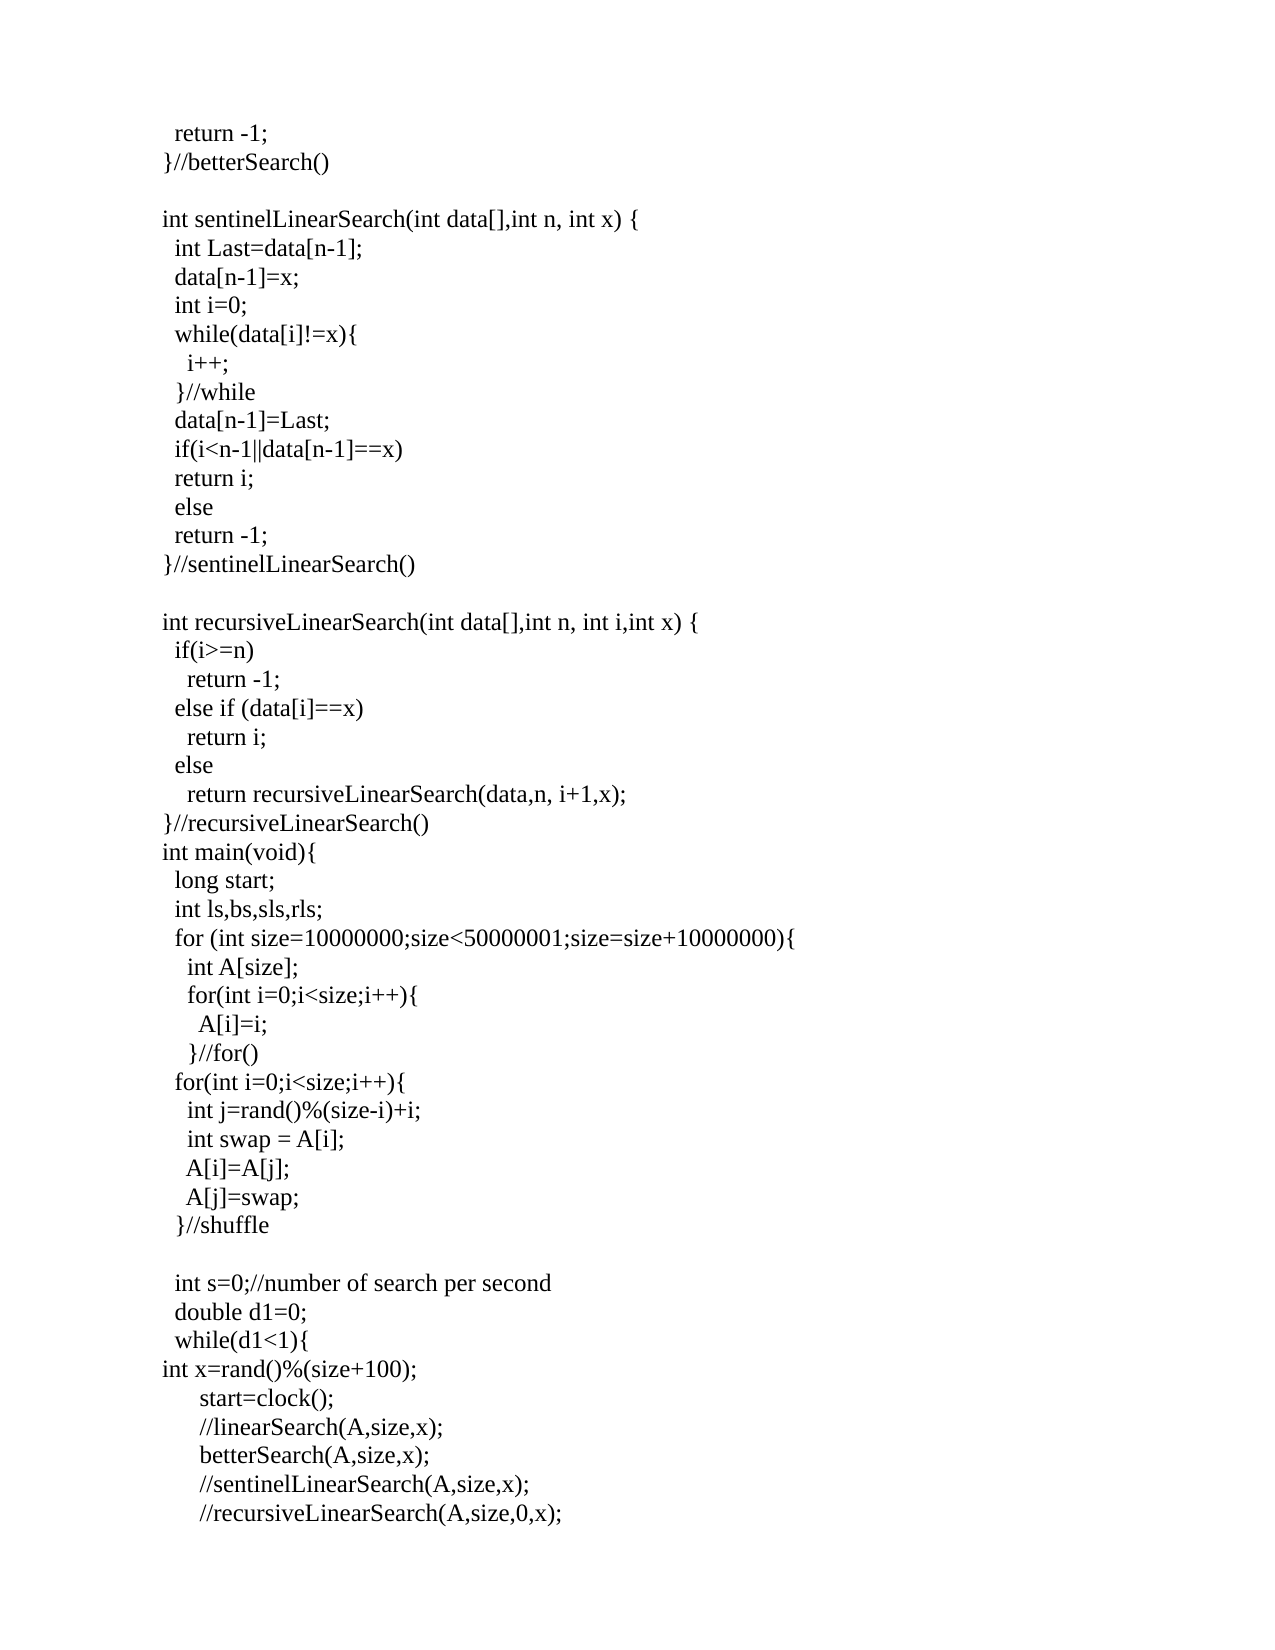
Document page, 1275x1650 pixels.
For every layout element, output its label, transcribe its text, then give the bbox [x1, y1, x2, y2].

text int ls,bs,sls,rls; [118, 894, 1157, 923]
text //sentinelLinearSearch(A,size,x); [118, 1469, 1157, 1498]
text while(d1<1){ [118, 1326, 1157, 1354]
text int swap = A[i]; [118, 1124, 1157, 1153]
text return recursiveLinearSearch(data,n, i+1,x); [118, 779, 1157, 808]
text int x=rand()%(size+100); [118, 1354, 1157, 1383]
text start=clock(); [118, 1383, 1157, 1412]
text A[j]=swap; [118, 1182, 1157, 1211]
text }//recursiveLinearSearch() [118, 808, 1157, 837]
text return -1; [118, 118, 1157, 147]
text int i=0; [118, 291, 1157, 319]
text A[i]=i; [118, 1009, 1157, 1038]
text int main(void){ [118, 837, 1157, 866]
text while(data[i]!=x){ [118, 319, 1157, 348]
text //recursiveLinearSearch(A,size,0,x); [118, 1498, 1157, 1527]
text for (int size=10000000;size<50000001;size=size+10000000){ [118, 923, 1157, 952]
text return -1; [118, 664, 1157, 693]
text int sentinelLinearSearch(int data[],int n, int x) { [118, 204, 1157, 233]
text }//sentinelLinearSearch() [118, 549, 1157, 578]
text int recursiveLinearSearch(int data[],int n, int i,int x) { [118, 607, 1157, 636]
text int j=rand()%(size-i)+i; [118, 1096, 1157, 1124]
text long start; [118, 866, 1157, 894]
text i++; [118, 348, 1157, 377]
text return -1; [118, 521, 1157, 549]
text if(i<n-1||data[n-1]==x) [118, 434, 1157, 463]
text for(int i=0;i<size;i++){ [118, 1067, 1157, 1096]
text int A[size]; [118, 952, 1157, 981]
text }//while [118, 377, 1157, 406]
text data[n-1]=x; [118, 262, 1157, 291]
text return i; [118, 463, 1157, 492]
text }//betterSearch() [118, 147, 1157, 176]
text //linearSearch(A,size,x); [118, 1412, 1157, 1441]
text }//shuffle [118, 1211, 1157, 1239]
text }//for() [118, 1038, 1157, 1067]
text int s=0;//number of search per second [118, 1268, 1157, 1297]
text if(i>=n) [118, 636, 1157, 664]
text A[i]=A[j]; [118, 1153, 1157, 1182]
text for(int i=0;i<size;i++){ [118, 981, 1157, 1009]
text double d1=0; [118, 1297, 1157, 1326]
text betterSearch(A,size,x); [118, 1441, 1157, 1469]
text else [118, 751, 1157, 779]
text return i; [118, 722, 1157, 751]
text data[n-1]=Last; [118, 406, 1157, 434]
text int Last=data[n-1]; [118, 233, 1157, 262]
text else if (data[i]==x) [118, 693, 1157, 722]
text else [118, 492, 1157, 521]
